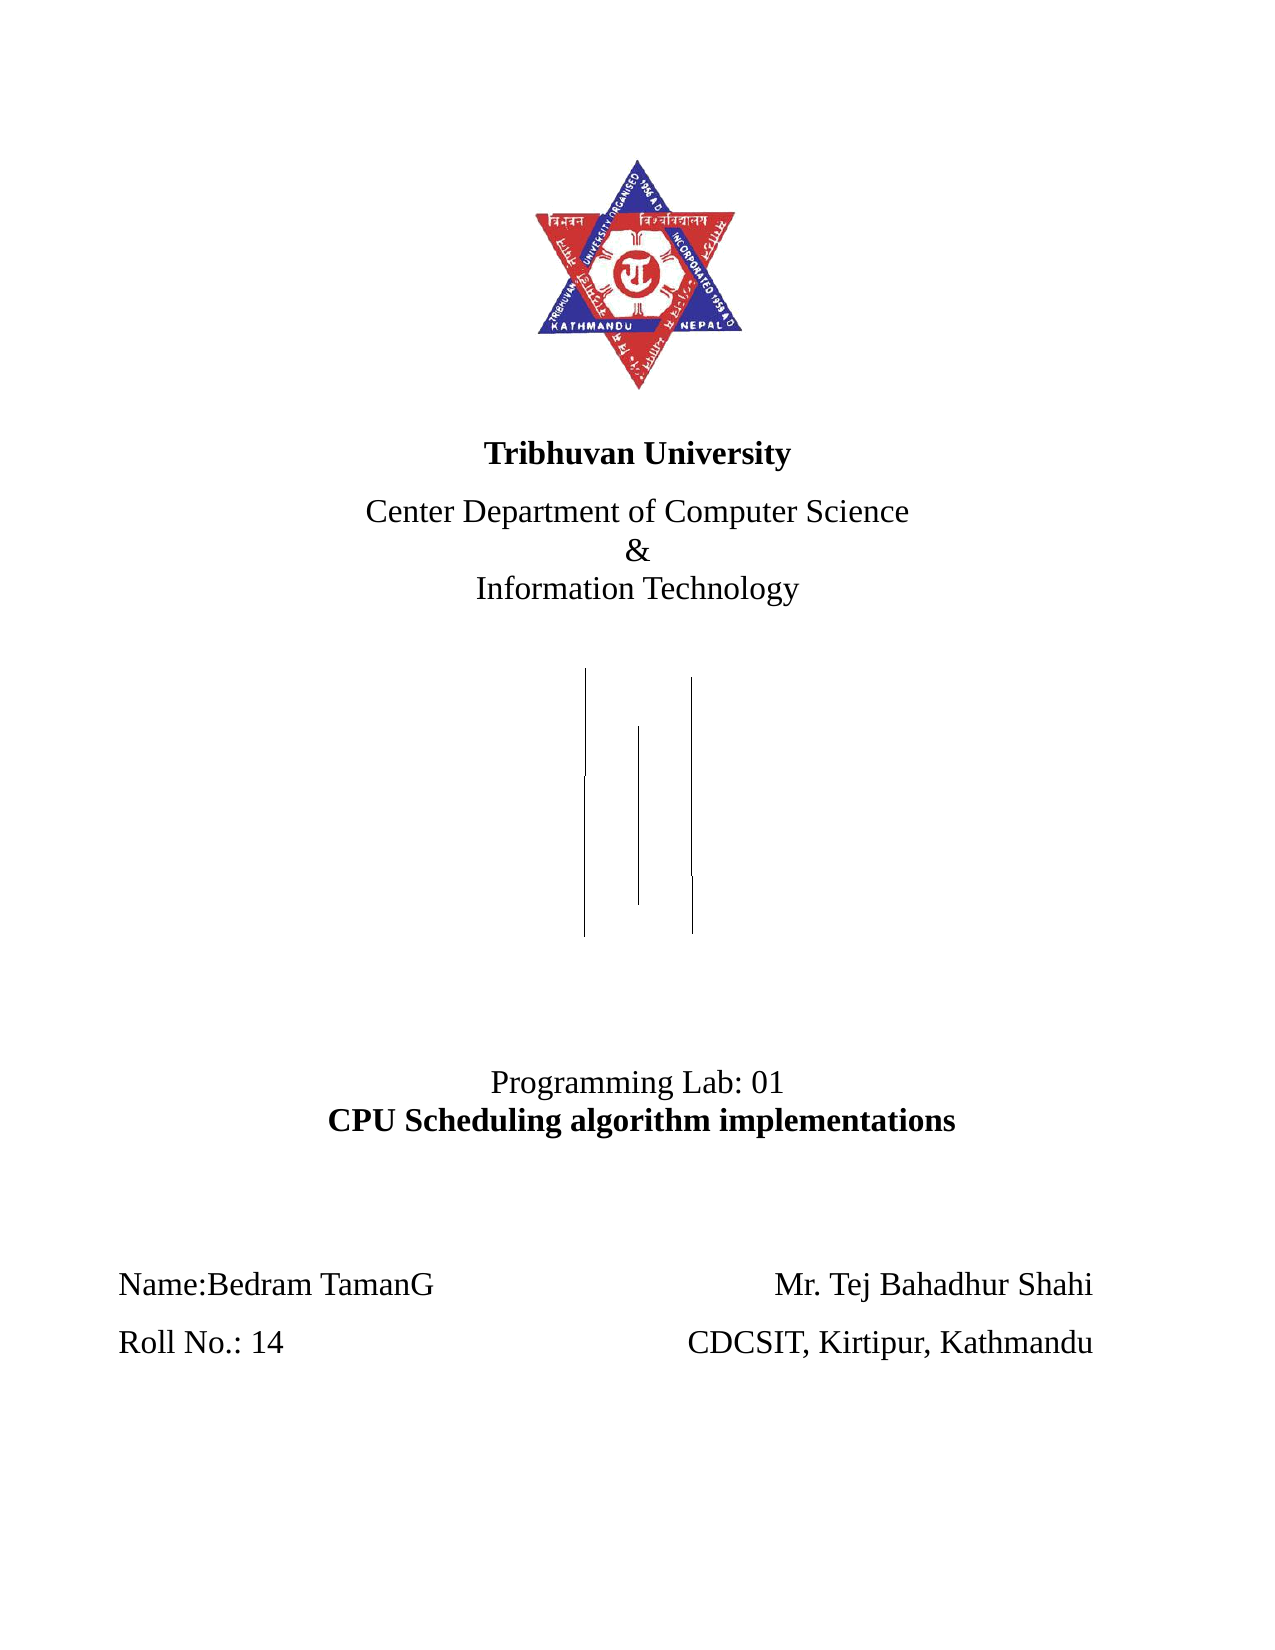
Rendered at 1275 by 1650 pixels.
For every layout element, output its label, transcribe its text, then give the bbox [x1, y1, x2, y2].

table_cell Roll No.: 14 [118, 1322, 540, 1380]
text & [118, 530, 1157, 568]
picture [513, 150, 762, 408]
text Information Technology [118, 568, 1157, 606]
text CPU Scheduling algorithm implementations [118, 1100, 1157, 1139]
text Programming Lab: 01 [118, 1062, 1157, 1100]
table_header Mr. Tej Bahadhur Shahi [540, 1264, 1093, 1322]
table_cell CDCSIT, Kirtipur, Kathmandu [540, 1322, 1093, 1380]
text Center Department of Computer Science [118, 491, 1157, 530]
table_header Name:Bedram TamanG [118, 1264, 540, 1322]
text Tribhuvan University [118, 433, 1157, 472]
